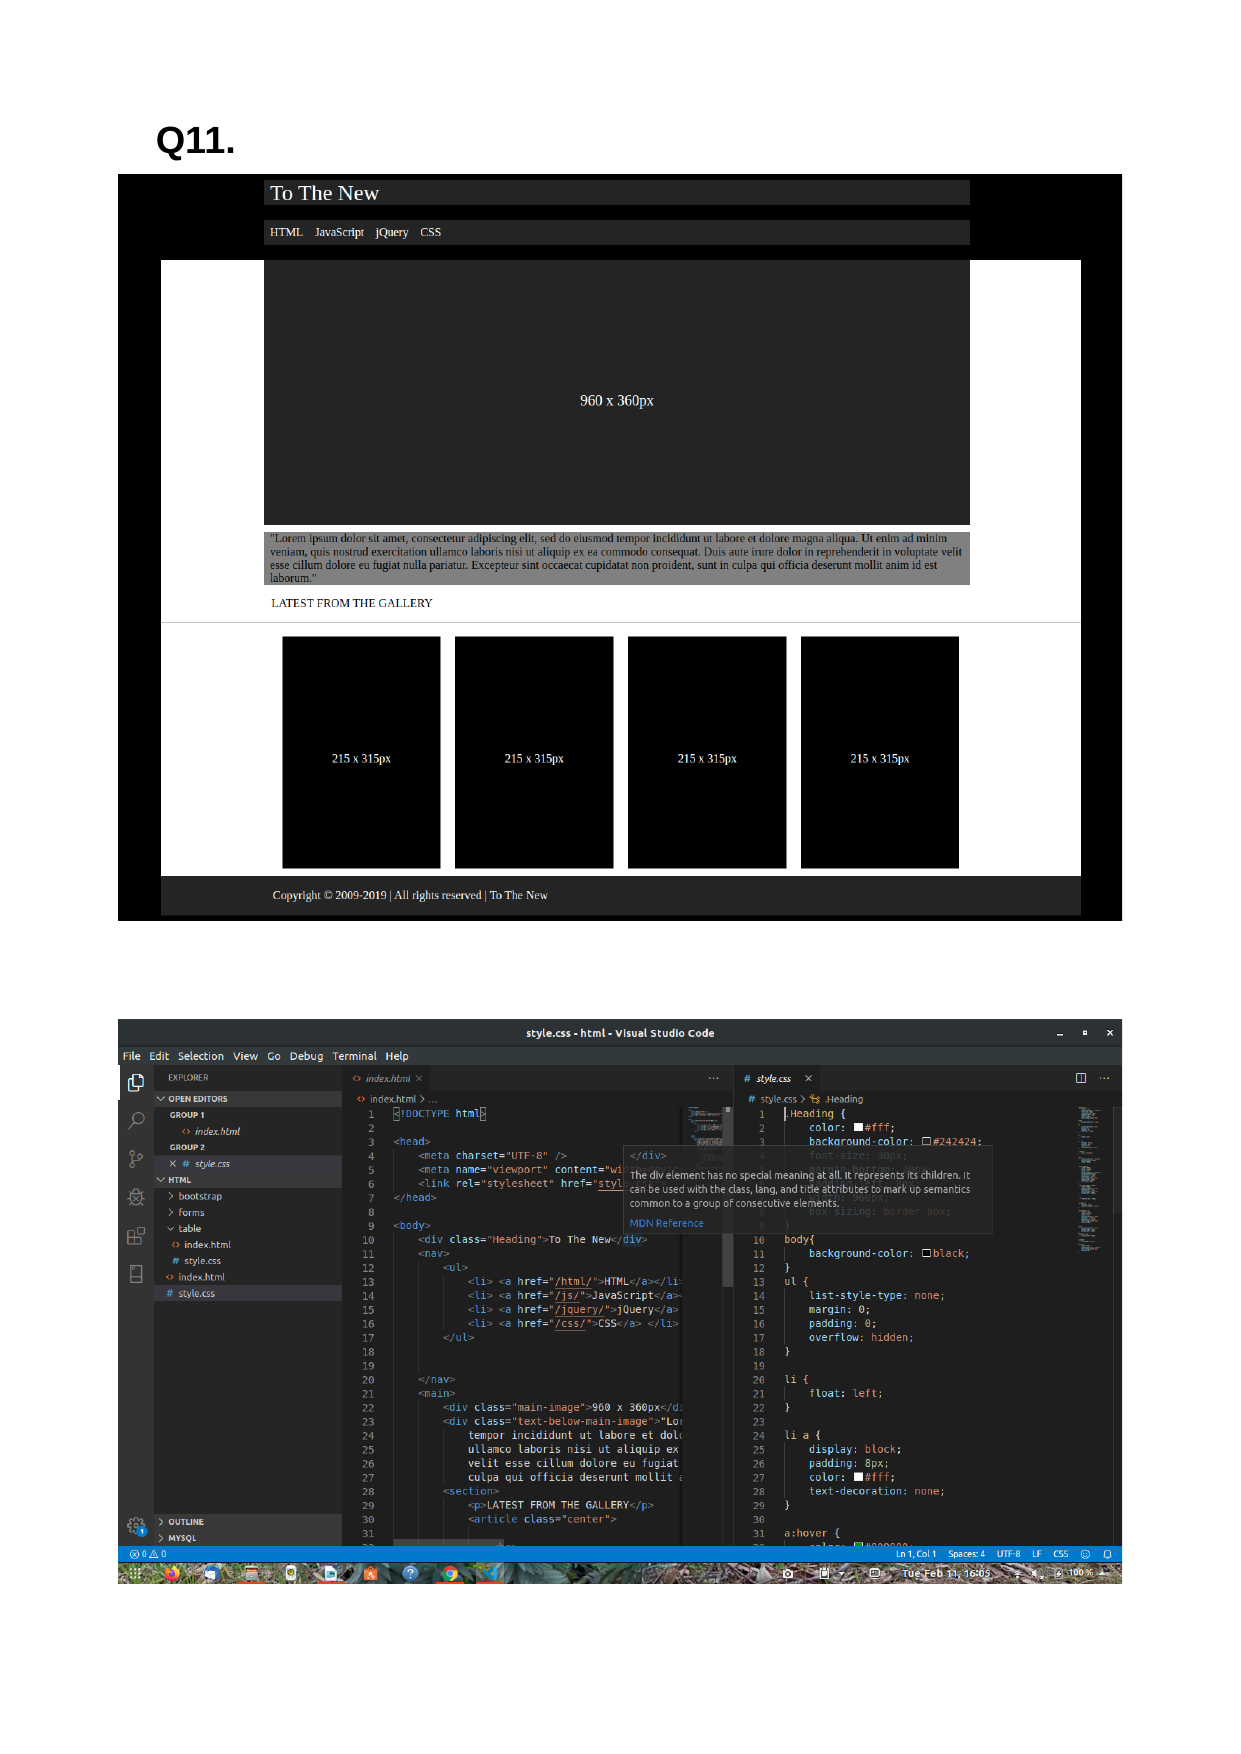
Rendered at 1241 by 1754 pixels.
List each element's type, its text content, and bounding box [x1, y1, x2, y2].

picture [118, 1019, 1123, 1584]
subtitle Q11. [156, 118, 1122, 162]
picture [118, 174, 1123, 921]
